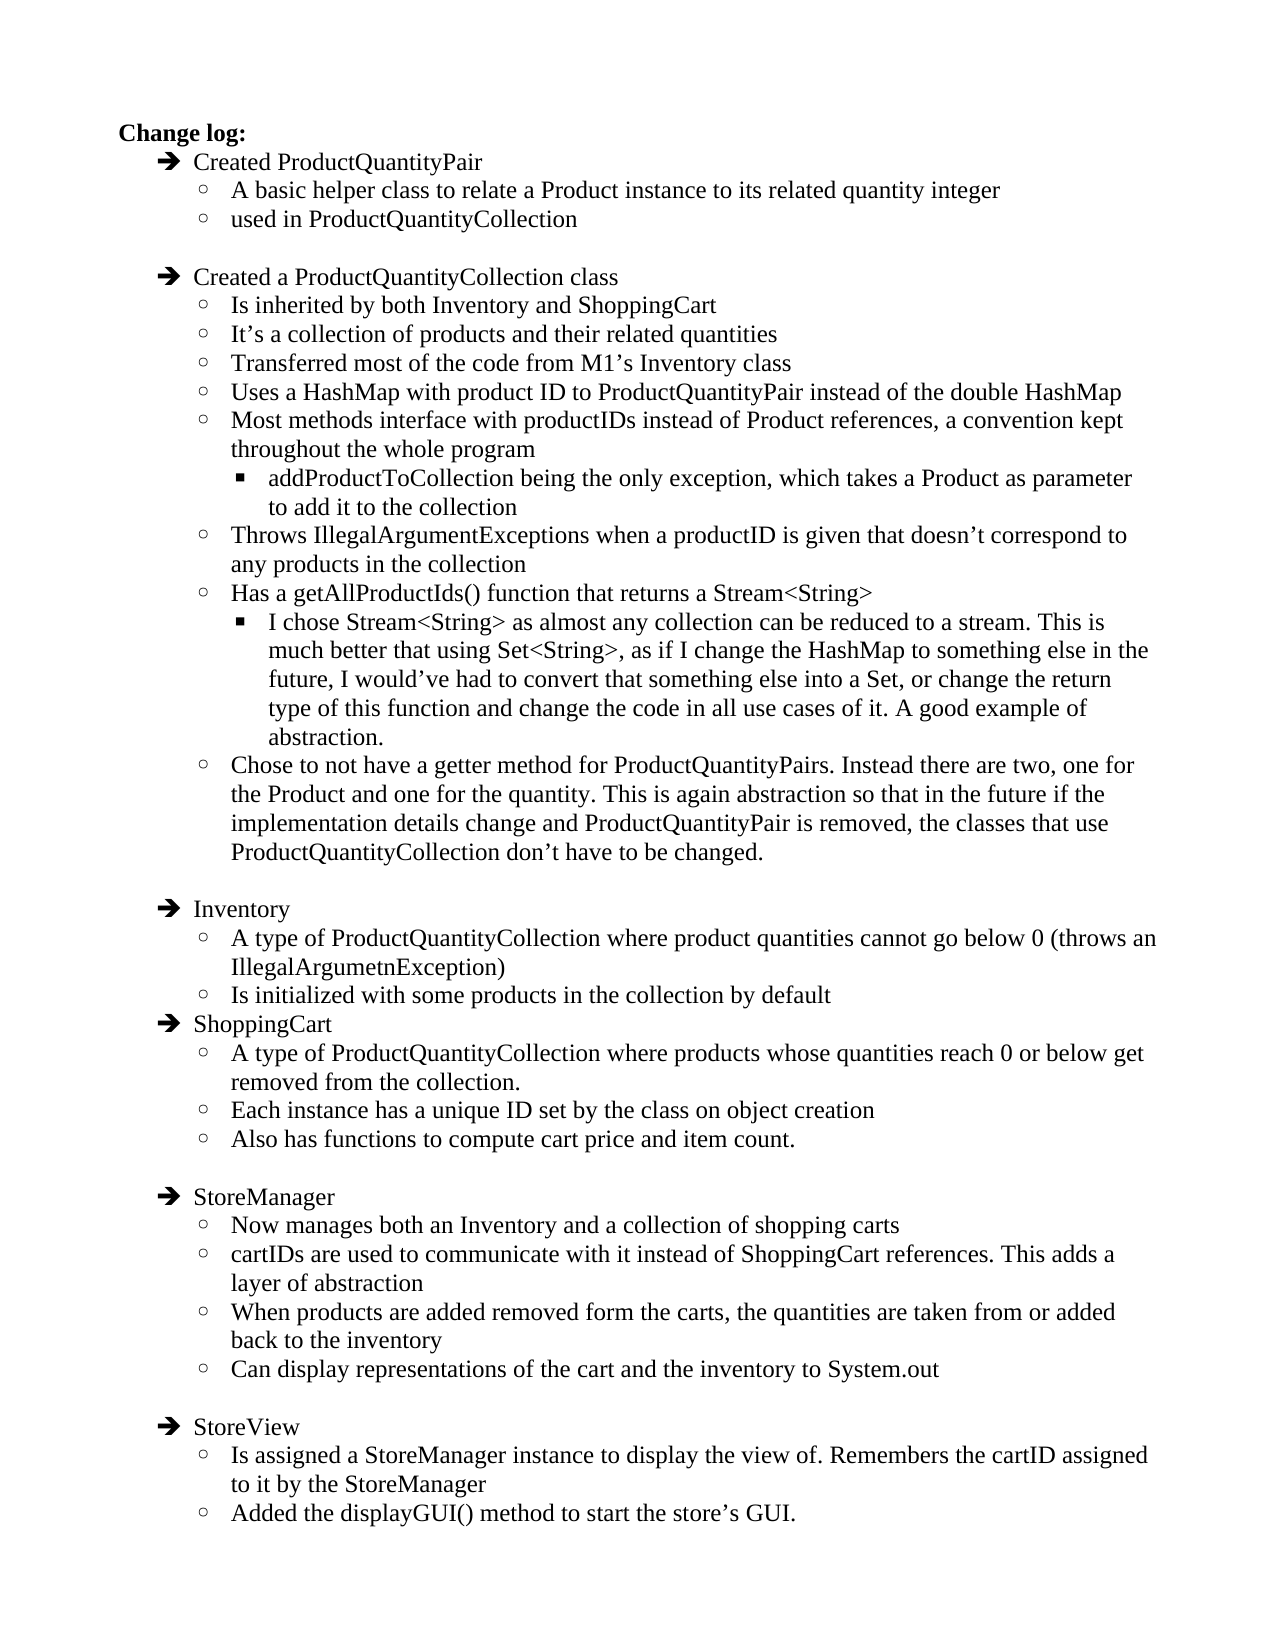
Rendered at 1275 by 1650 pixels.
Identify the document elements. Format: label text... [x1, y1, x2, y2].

list Uses a HashMap with product ID to ProductQuantityPair instead of the double HashMap [193, 377, 1157, 406]
list addProductToCollection being the only exception, which takes a Product as parameter to add it to the collection [231, 463, 1157, 521]
list I chose Stream<String> as almost any collection can be reduced to a stream. This is much better that using Set<String>, as if I change the HashMap to something else in the future, I would’ve had to convert that something else into a Set, or change the return type of this function and change the code in all use cases of it. A good example of abstraction. [231, 607, 1157, 751]
list Has a getAllProductIds() function that returns a Stream<String> [193, 578, 1157, 607]
list Also has functions to compute cart price and item count. [193, 1124, 1157, 1153]
list A type of ProductQuantityCollection where products whose quantities reach 0 or below get removed from the collection. [193, 1038, 1157, 1096]
list Inventory [156, 894, 1157, 923]
list Can display representations of the cart and the inventory to System.out [193, 1354, 1157, 1383]
list A type of ProductQuantityCollection where product quantities cannot go below 0 (throws an IllegalArgumetnException) [193, 923, 1157, 981]
list Each instance has a unique ID set by the class on object creation [193, 1096, 1157, 1124]
text Change log: [118, 118, 1157, 147]
list Created a ProductQuantityCollection class [156, 262, 1157, 291]
list Created ProductQuantityPair [156, 147, 1157, 176]
list Is assigned a StoreManager instance to display the view of. Remembers the cartID assigned to it by the StoreManager [193, 1441, 1157, 1498]
list ShoppingCart [156, 1009, 1157, 1038]
list Is initialized with some products in the collection by default [193, 981, 1157, 1009]
list used in ProductQuantityCollection [193, 204, 1157, 233]
list cartIDs are used to communicate with it instead of ShoppingCart references. This adds a layer of abstraction [193, 1239, 1157, 1297]
list A basic helper class to relate a Product instance to its related quantity integer [193, 176, 1157, 204]
list Added the displayGUI() method to start the store’s GUI. [193, 1498, 1157, 1527]
list Chose to not have a getter method for ProductQuantityPairs. Instead there are two, one for the Product and one for the quantity. This is again abstraction so that in the future if the implementation details change and ProductQuantityPair is removed, the classes that use ProductQuantityCollection don’t have to be changed. [193, 751, 1157, 866]
list Now manages both an Inventory and a collection of shopping carts [193, 1211, 1157, 1239]
list Throws IllegalArgumentExceptions when a productID is given that doesn’t correspond to any products in the collection [193, 521, 1157, 578]
list Transferred most of the code from M1’s Inventory class [193, 348, 1157, 377]
list StoreView [156, 1412, 1157, 1441]
list When products are added removed form the carts, the quantities are taken from or added back to the inventory [193, 1297, 1157, 1354]
list It’s a collection of products and their related quantities [193, 319, 1157, 348]
list Is inherited by both Inventory and ShoppingCart [193, 291, 1157, 319]
list StoreManager [156, 1182, 1157, 1211]
list Most methods interface with productIDs instead of Product references, a convention kept throughout the whole program [193, 406, 1157, 463]
